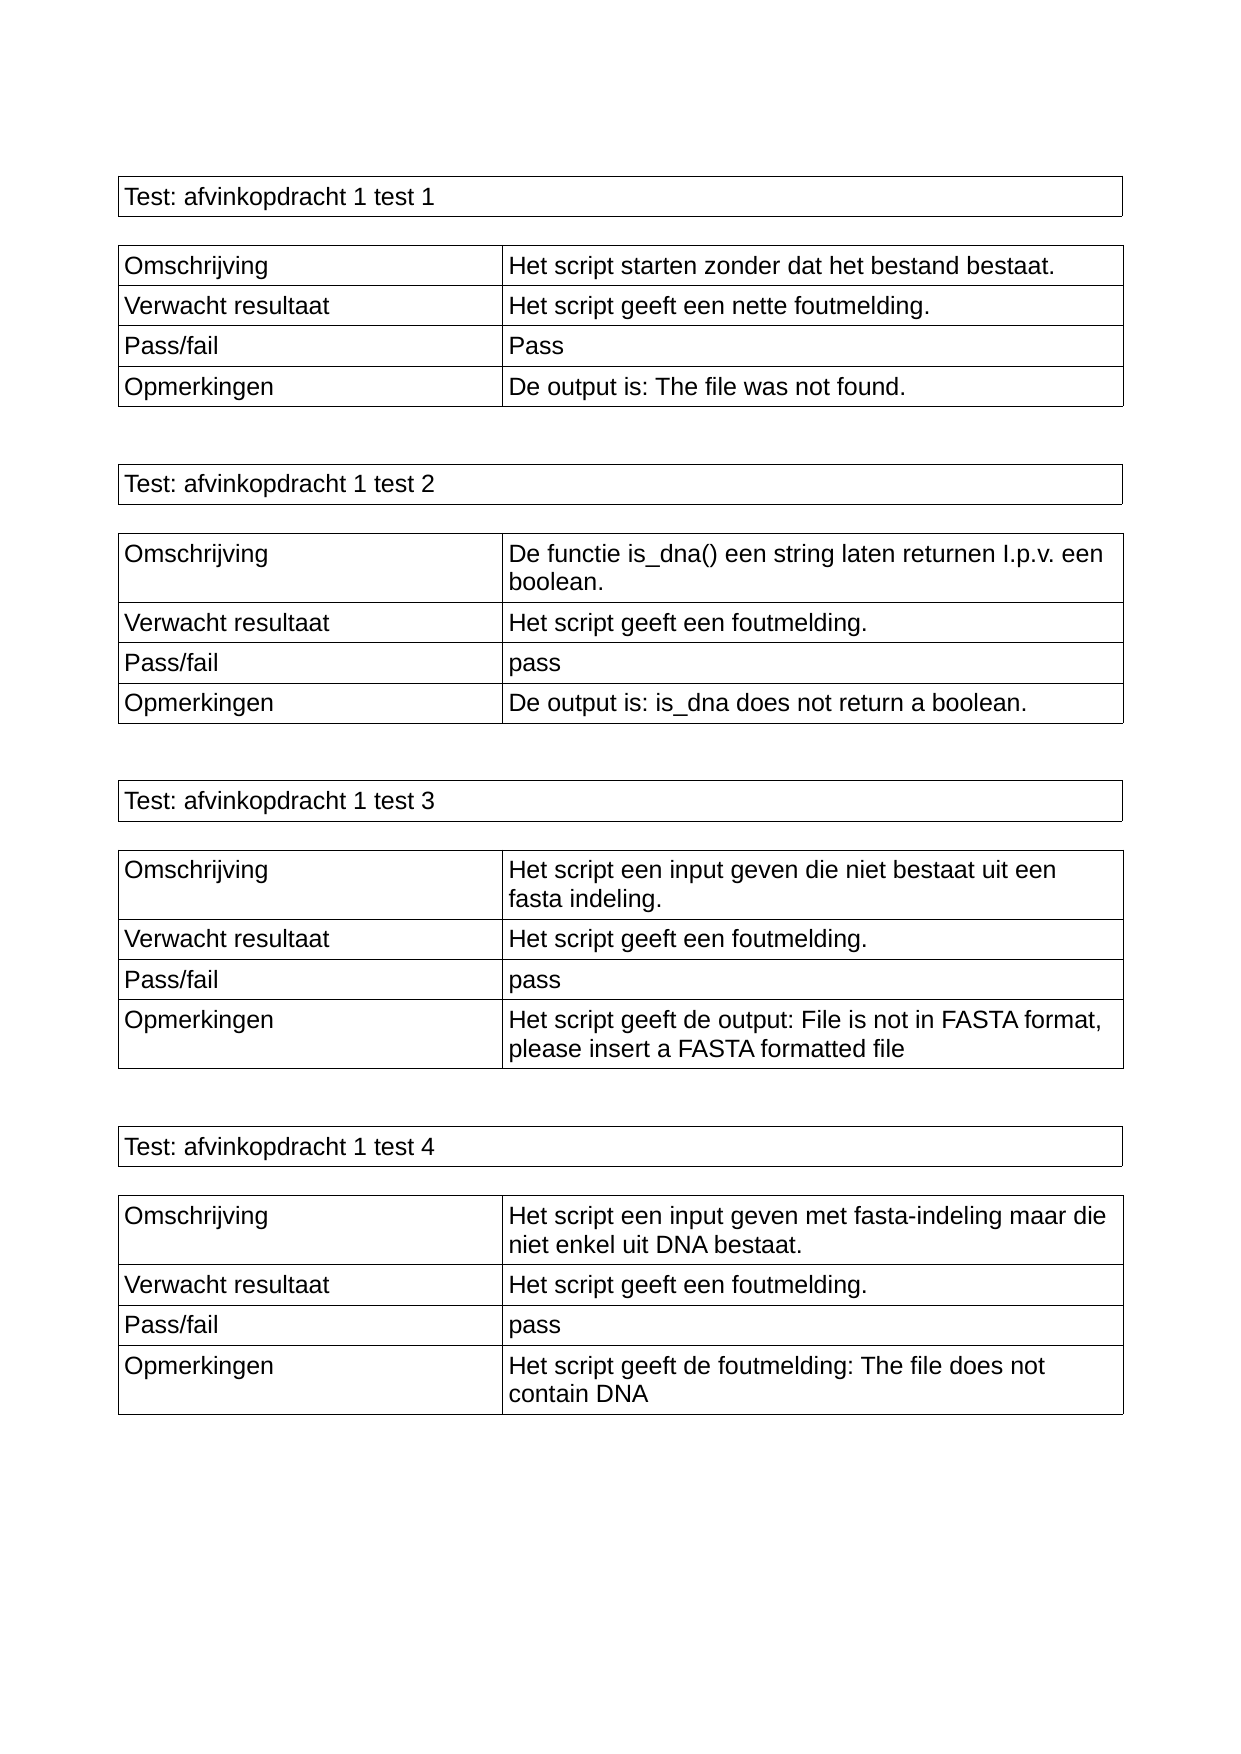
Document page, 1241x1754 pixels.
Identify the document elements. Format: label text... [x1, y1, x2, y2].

table_cell pass [503, 960, 1123, 999]
table_cell Verwacht resultaat [119, 603, 502, 642]
table_header Omschrijving [119, 534, 502, 602]
table_cell Het script geeft een foutmelding. [503, 603, 1123, 642]
table_header Test: afvinkopdracht 1 test 2 [119, 465, 1122, 504]
table_cell pass [503, 643, 1123, 682]
table_cell Pass/fail [119, 326, 502, 366]
table_cell Het script geeft de foutmelding: The file does not contain DNA [503, 1346, 1123, 1414]
table_header Het script starten zonder dat het bestand bestaat. [503, 246, 1123, 285]
table_cell Pass/fail [119, 960, 502, 999]
table_cell De output is: is_dna does not return a boolean. [503, 684, 1123, 723]
table_cell Verwacht resultaat [119, 920, 502, 959]
table_header Test: afvinkopdracht 1 test 3 [119, 781, 1122, 821]
table_header Omschrijving [119, 246, 502, 285]
table_cell Het script geeft een foutmelding. [503, 920, 1123, 959]
table_cell Verwacht resultaat [119, 286, 502, 325]
table_cell Pass [503, 326, 1123, 366]
table_header Omschrijving [119, 1196, 502, 1264]
table_cell pass [503, 1306, 1123, 1345]
table_cell Verwacht resultaat [119, 1265, 502, 1304]
table_cell Opmerkingen [119, 367, 502, 406]
table_cell Pass/fail [119, 643, 502, 682]
table_cell De output is: The file was not found. [503, 367, 1123, 406]
table_cell Opmerkingen [119, 1000, 502, 1068]
table_cell Het script geeft een nette foutmelding. [503, 286, 1123, 325]
table_header Omschrijving [119, 851, 502, 919]
table_header Het script een input geven met fasta-indeling maar die niet enkel uit DNA bestaat. [503, 1196, 1123, 1264]
table_cell Pass/fail [119, 1306, 502, 1345]
table_cell Opmerkingen [119, 1346, 502, 1414]
table_header Het script een input geven die niet bestaat uit een fasta indeling. [503, 851, 1123, 919]
table_header De functie is_dna() een string laten returnen I.p.v. een boolean. [503, 534, 1123, 602]
table_cell Het script geeft een foutmelding. [503, 1265, 1123, 1304]
table_cell Het script geeft de output: File is not in FASTA format, please insert a FASTA formatted file [503, 1000, 1123, 1068]
table_header Test: afvinkopdracht 1 test 4 [119, 1127, 1122, 1166]
table_header Test: afvinkopdracht 1 test 1 [119, 177, 1122, 216]
table_cell Opmerkingen [119, 684, 502, 723]
